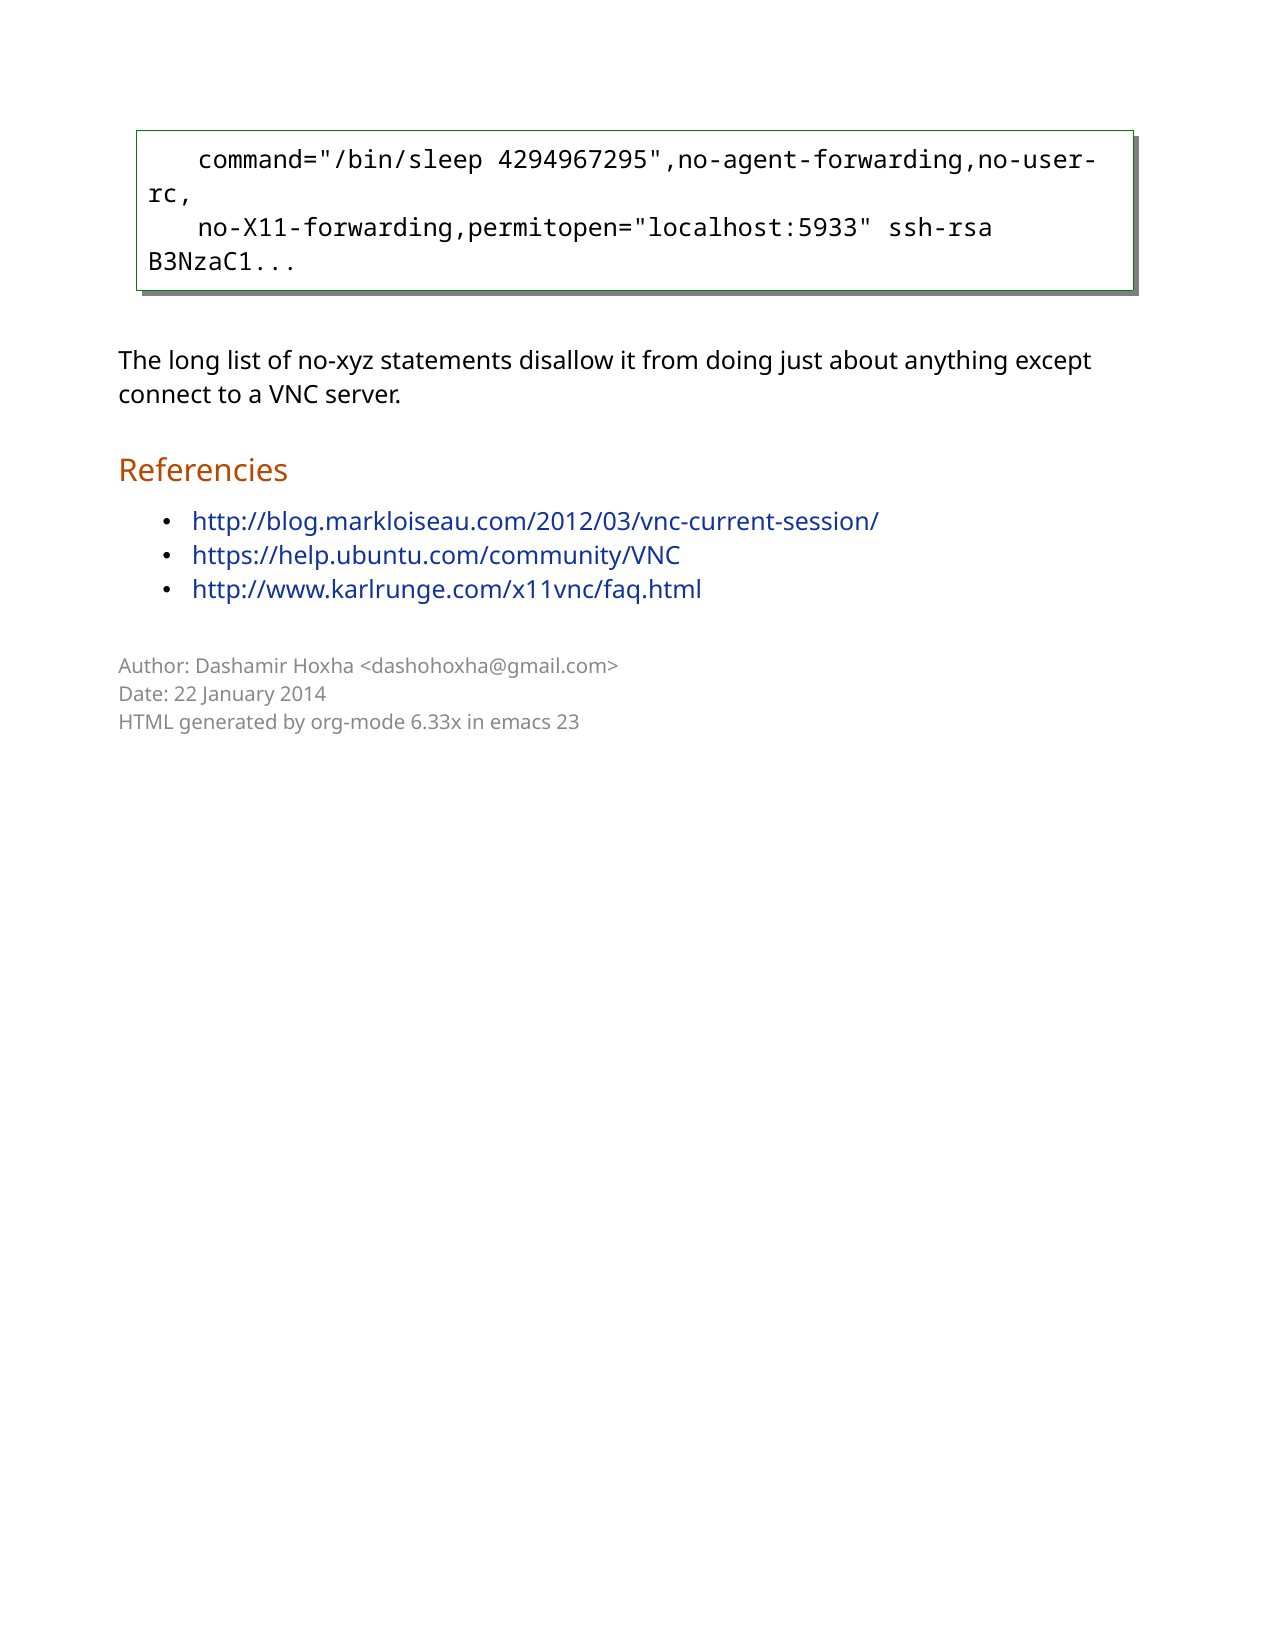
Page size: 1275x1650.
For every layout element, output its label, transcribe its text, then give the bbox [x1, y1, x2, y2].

text Author: Dashamir Hoxha <dashohoxha@gmail.com> [118, 652, 1157, 680]
text no-X11-forwarding,permitopen="localhost:5933" ssh-rsa B3NzaC1... [137, 198, 1133, 290]
text The long list of no-xyz statements disallow it from doing just about anything except connect to a VNC server. [118, 342, 1157, 411]
text command="/bin/sleep 4294967295",no-agent-forwarding,no-user-rc, [137, 131, 1133, 198]
text HTML generated by org-mode 6.33x in emacs 23 [118, 707, 1157, 735]
list http://www.karlrunge.com/x11vnc/faq.html [162, 571, 1157, 605]
list https://help.ubuntu.com/community/VNC [162, 537, 1157, 571]
list http://blog.markloiseau.com/2012/03/vnc-current-session/ [162, 503, 1157, 537]
subtitle Referencies [118, 448, 1157, 491]
text Date: 22 January 2014 [118, 680, 1157, 707]
